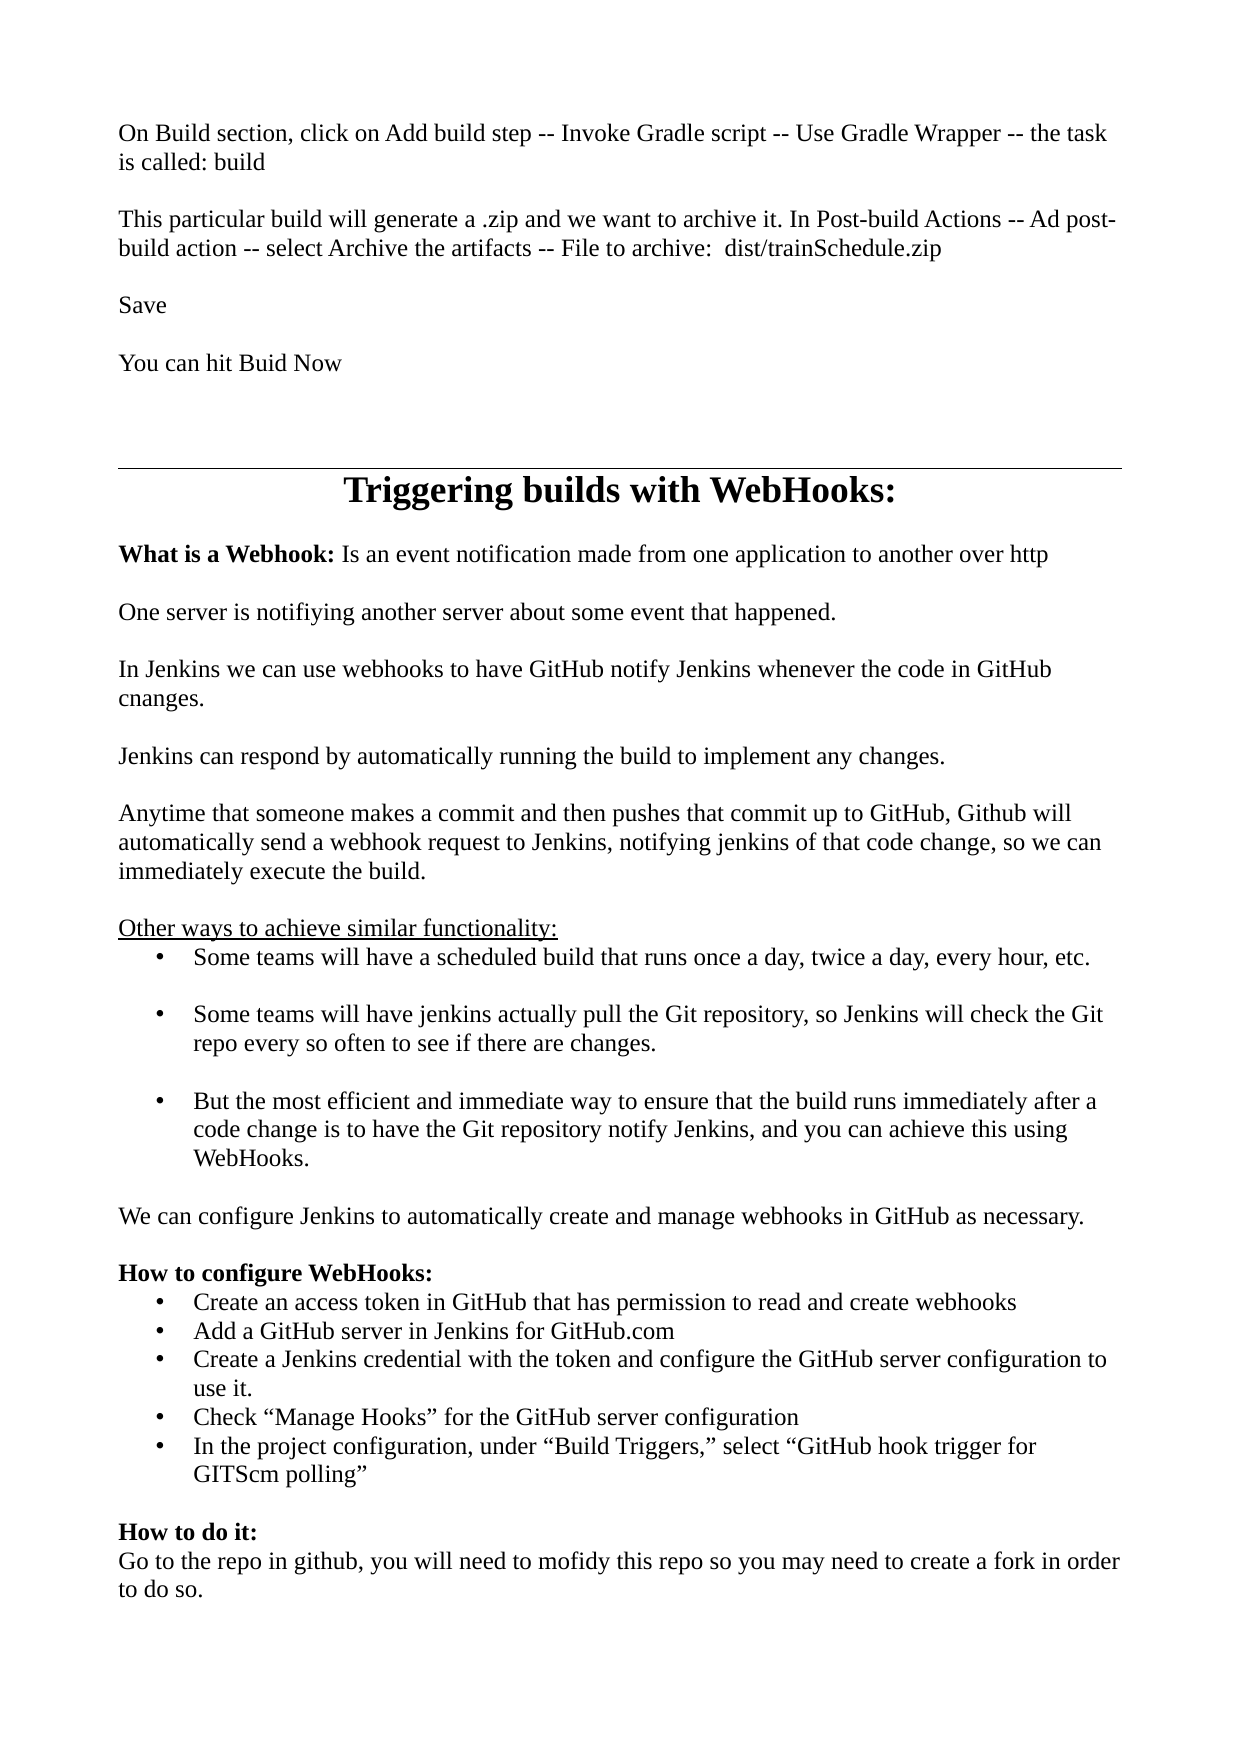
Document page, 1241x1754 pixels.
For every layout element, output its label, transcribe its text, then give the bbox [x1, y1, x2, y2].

text Anytime that someone makes a commit and then pushes that commit up to GitHub, Github will automatically send a webhook request to Jenkins, notifying jenkins of that code change, so we can immediately execute the build. [118, 798, 1122, 884]
list In the project configuration, under “Build Triggers,” select “GitHub hook trigger for GITScm polling” [156, 1431, 1122, 1488]
text Jenkins can respond by automatically running the build to implement any changes. [118, 741, 1122, 769]
list Create an access token in GitHub that has permission to read and create webhooks [156, 1287, 1122, 1316]
list Some teams will have jenkins actually pull the Git repository, so Jenkins will check the Git repo every so often to see if there are changes. [156, 999, 1122, 1057]
list Add a GitHub server in Jenkins for GitHub.com [156, 1316, 1122, 1344]
list But the most efficient and immediate way to ensure that the build runs immediately after a code change is to have the Git repository notify Jenkins, and you can achieve this using WebHooks. [156, 1086, 1122, 1172]
text How to do it: [118, 1517, 1122, 1546]
text You can hit Buid Now [118, 348, 1122, 377]
list Check “Manage Hooks” for the GitHub server configuration [156, 1402, 1122, 1431]
text Other ways to achieve similar functionality: [118, 913, 1122, 942]
text On Build section, click on Add build step -- Invoke Gradle script -- Use Gradle Wrapper -- the task is called: build [118, 118, 1122, 176]
text What is a Webhook: Is an event notification made from one application to another over http [118, 539, 1122, 568]
text This particular build will generate a .zip and we want to archive it. In Post-build Actions -- Ad post-build action -- select Archive the artifacts -- File to archive: dist/trainSchedule.zip [118, 204, 1122, 262]
text We can configure Jenkins to automatically create and manage webhooks in GitHub as necessary. [118, 1201, 1122, 1229]
text How to configure WebHooks: [118, 1258, 1122, 1287]
list Create a Jenkins credential with the token and configure the GitHub server configuration to use it. [156, 1344, 1122, 1402]
text Save [118, 291, 1122, 319]
text In Jenkins we can use webhooks to have GitHub notify Jenkins whenever the code in GitHub cnanges. [118, 654, 1122, 712]
list Some teams will have a scheduled build that runs once a day, twice a day, every hour, etc. [156, 942, 1122, 971]
text One server is notifiying another server about some event that happened. [118, 597, 1122, 626]
text Triggering builds with WebHooks: [118, 469, 1122, 511]
text Go to the repo in github, you will need to mofidy this repo so you may need to create a fork in order to do so. [118, 1546, 1122, 1603]
